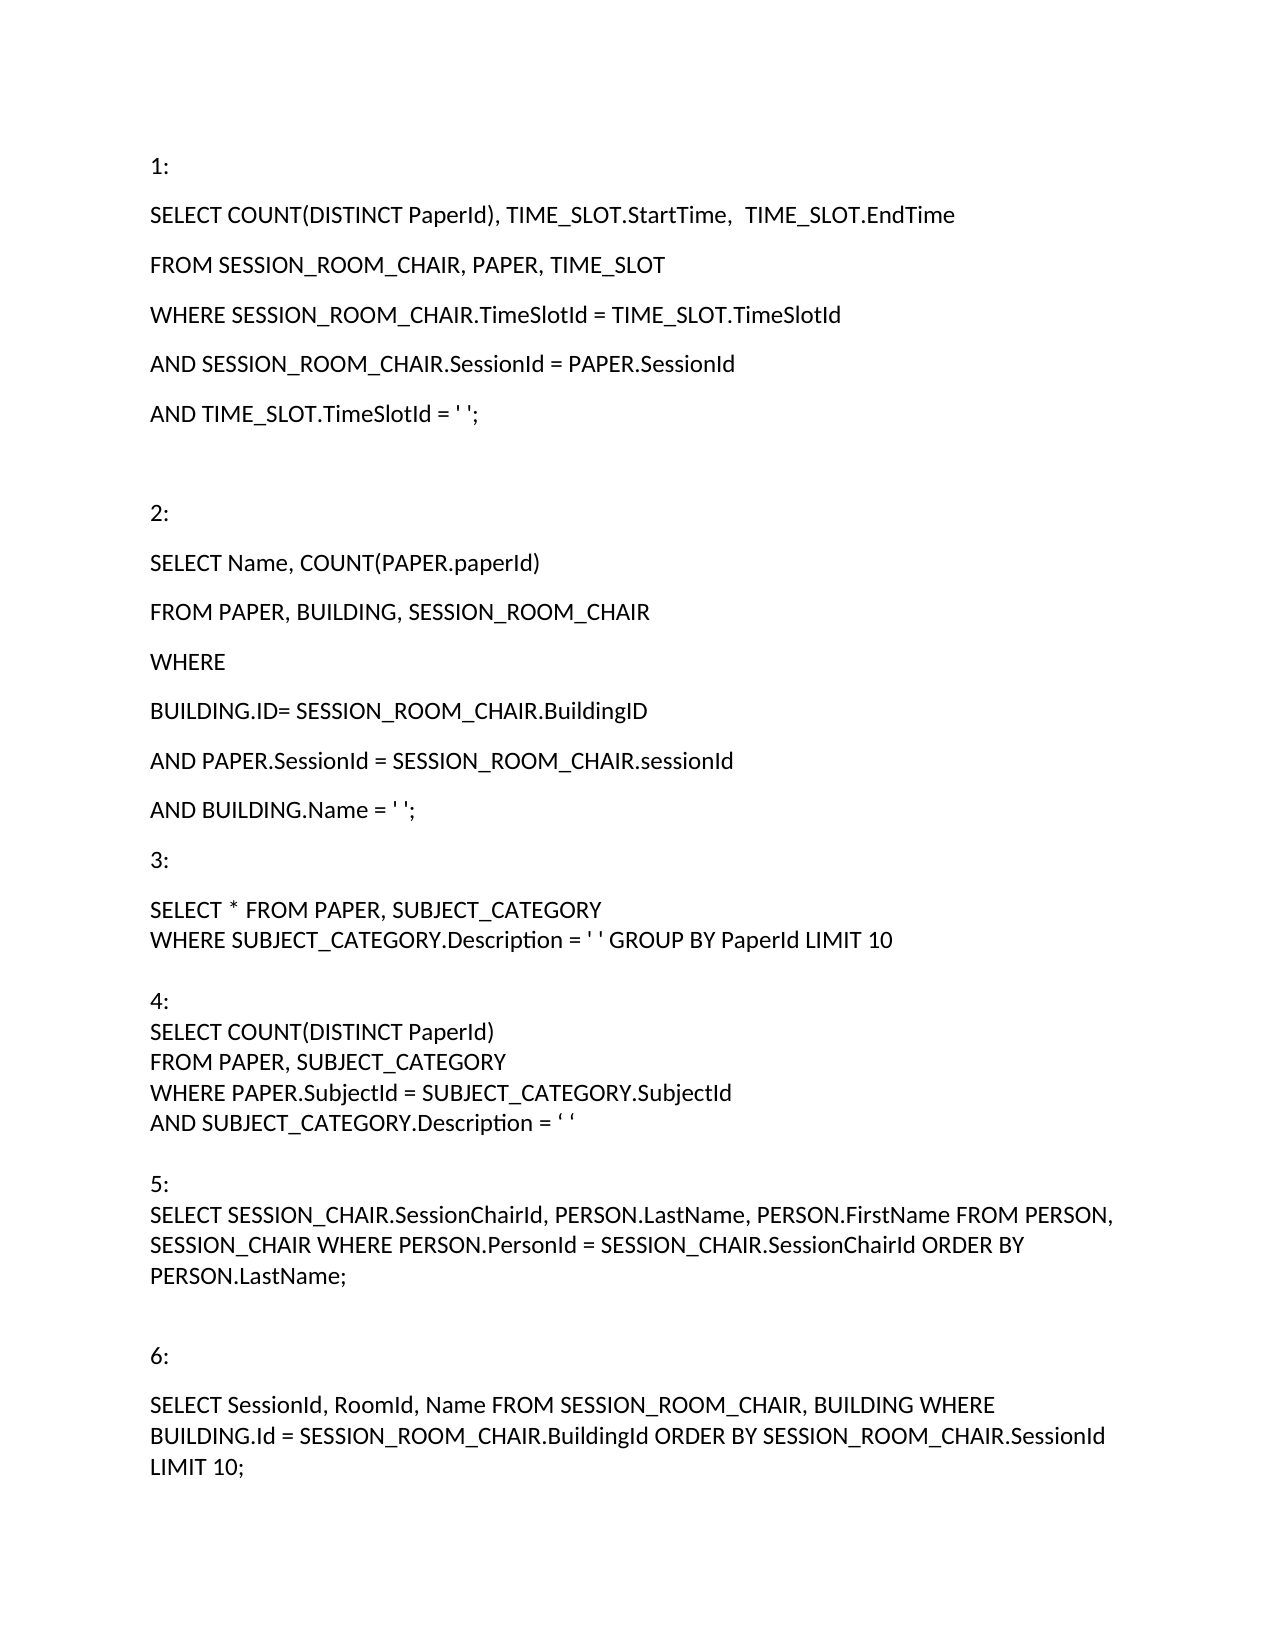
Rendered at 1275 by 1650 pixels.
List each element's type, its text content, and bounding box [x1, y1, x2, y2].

text BUILDING.ID= SESSION_ROOM_CHAIR.BuildingID [150, 695, 1125, 726]
text FROM SESSION_ROOM_CHAIR, PAPER, TIME_SLOT [150, 249, 1125, 280]
text AND SUBJECT_CATEGORY.Description = ‘ ‘ [150, 1107, 1125, 1138]
text WHERE SUBJECT_CATEGORY.Description = ' ' GROUP BY PaperId LIMIT 10 [150, 924, 1125, 955]
text WHERE PAPER.SubjectId = SUBJECT_CATEGORY.SubjectId [150, 1077, 1125, 1107]
text 3: [150, 844, 1125, 875]
text SELECT * FROM PAPER, SUBJECT_CATEGORY [150, 894, 1125, 924]
text SELECT COUNT(DISTINCT PaperId), TIME_SLOT.StartTime, TIME_SLOT.EndTime [150, 199, 1125, 230]
text WHERE SESSION_ROOM_CHAIR.TimeSlotId = TIME_SLOT.TimeSlotId [150, 299, 1125, 329]
text 1: [150, 150, 1125, 181]
text SELECT SessionId, RoomId, Name FROM SESSION_ROOM_CHAIR, BUILDING WHERE BUILDING.Id = SESSION_ROOM_CHAIR.BuildingId ORDER BY SESSION_ROOM_CHAIR.SessionId LIMIT 10; [150, 1390, 1125, 1481]
text AND SESSION_ROOM_CHAIR.SessionId = PAPER.SessionId [150, 348, 1125, 379]
text 2: [150, 497, 1125, 528]
text WHERE [150, 646, 1125, 676]
text AND TIME_SLOT.TimeSlotId = ' '; [150, 398, 1125, 428]
text SELECT COUNT(DISTINCT PaperId) [150, 1016, 1125, 1046]
text AND BUILDING.Name = ' '; [150, 794, 1125, 825]
text 5: [150, 1168, 1125, 1199]
text AND PAPER.SessionId = SESSION_ROOM_CHAIR.sessionId [150, 745, 1125, 776]
text 6: [150, 1340, 1125, 1371]
text 4: [150, 985, 1125, 1016]
text FROM PAPER, SUBJECT_CATEGORY [150, 1046, 1125, 1077]
text FROM PAPER, BUILDING, SESSION_ROOM_CHAIR [150, 596, 1125, 627]
text SELECT SESSION_CHAIR.SessionChairId, PERSON.LastName, PERSON.FirstName FROM PERSON, SESSION_CHAIR WHERE PERSON.PersonId = SESSION_CHAIR.SessionChairId ORDER BY PERSON.LastName; [150, 1199, 1125, 1291]
text SELECT Name, COUNT(PAPER.paperId) [150, 547, 1125, 577]
